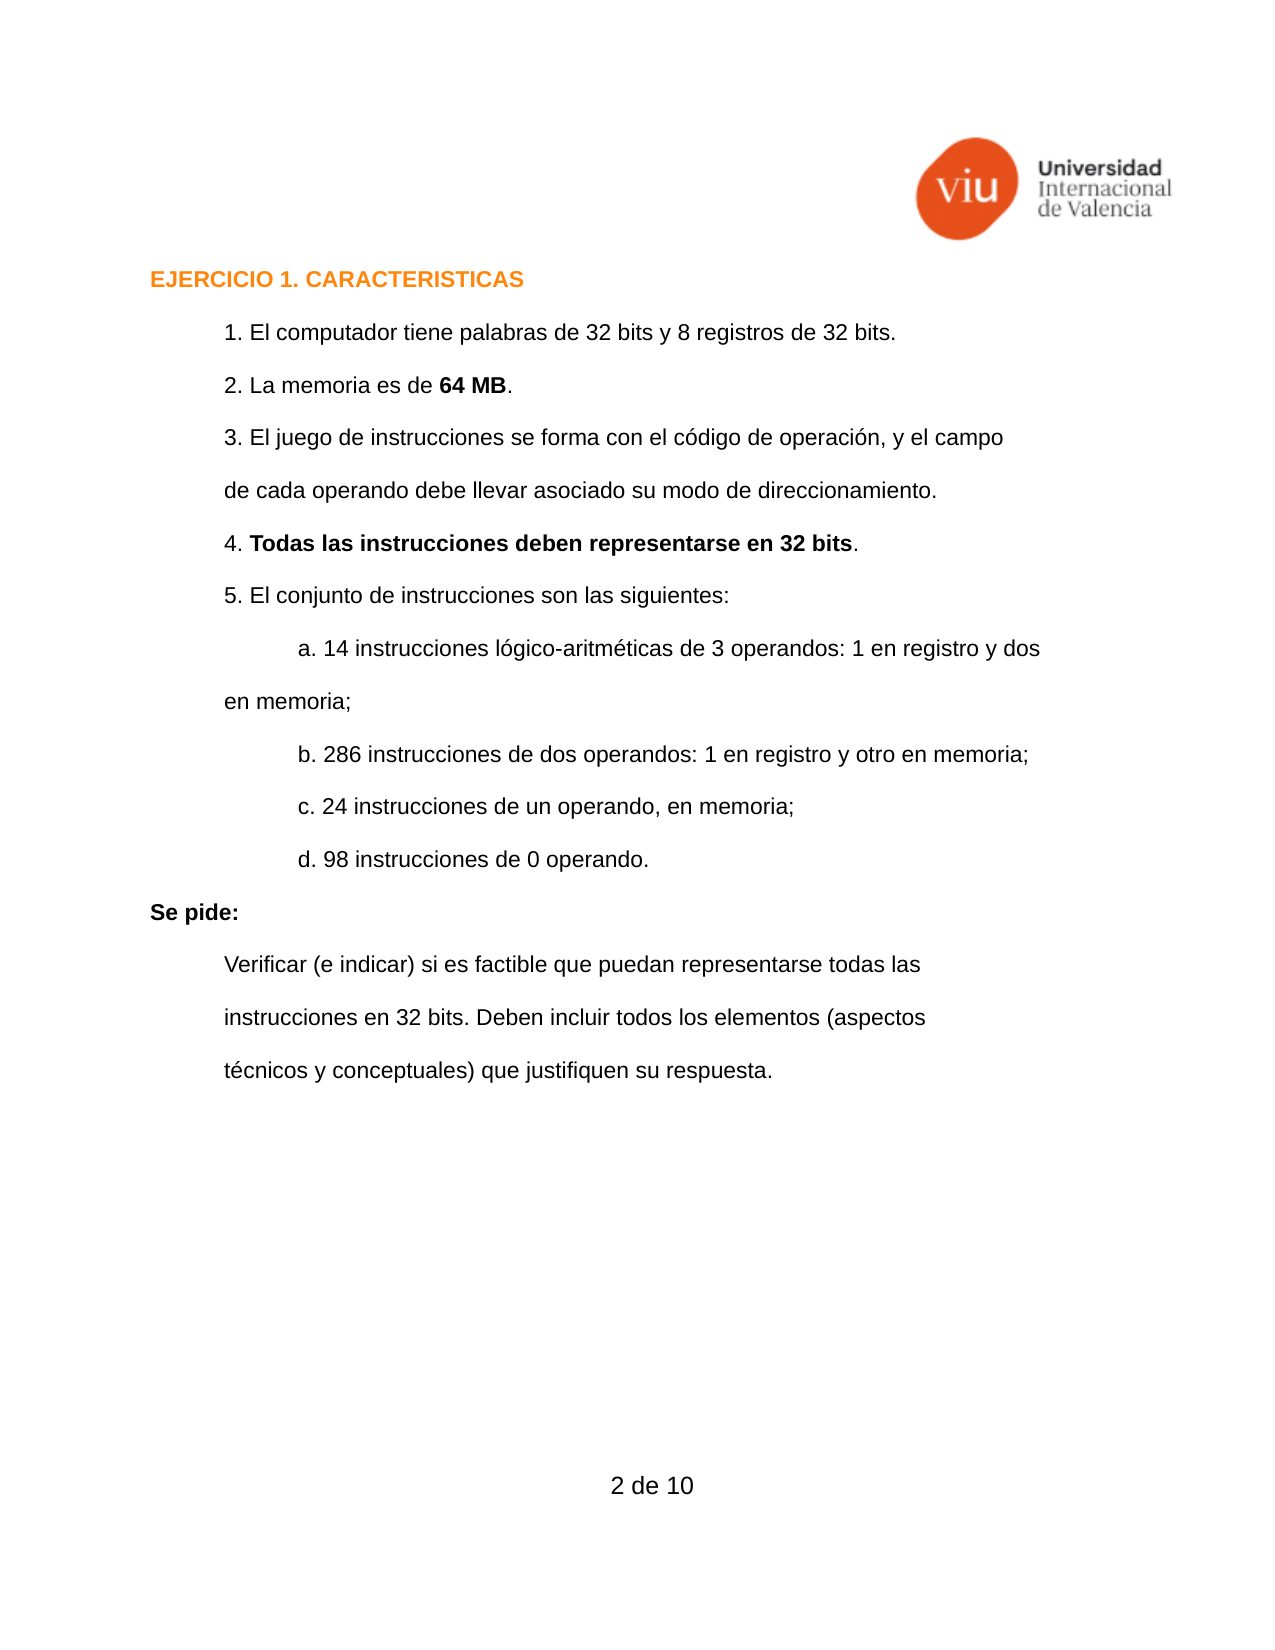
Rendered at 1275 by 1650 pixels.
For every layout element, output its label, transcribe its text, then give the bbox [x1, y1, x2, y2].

text Se pide: [150, 899, 1125, 925]
picture [913, 134, 1175, 245]
text Verificar (e indicar) si es factible que puedan representarse todas las [150, 951, 1125, 978]
text 2. La memoria es de 64 MB. [224, 372, 1125, 398]
text instrucciones en 32 bits. Deben incluir todos los elementos (aspectos [150, 1004, 1125, 1031]
text c. 24 instrucciones de un operando, en memoria; [150, 793, 1125, 820]
text 3. El juego de instrucciones se forma con el código de operación, y el campo [224, 424, 1125, 451]
text d. 98 instrucciones de 0 operando. [150, 846, 1125, 872]
text EJERCICIO 1. CARACTERISTICAS [150, 266, 1125, 293]
text técnicos y conceptuales) que justifiquen su respuesta. [150, 1057, 1125, 1083]
text a. 14 instrucciones lógico-aritméticas de 3 operandos: 1 en registro y dos [298, 635, 1125, 662]
text en memoria; [224, 688, 1125, 714]
text de cada operando debe llevar asociado su modo de direccionamiento. [224, 477, 1125, 503]
text 5. El conjunto de instrucciones son las siguientes: [224, 582, 1125, 609]
text 1. El computador tiene palabras de 32 bits y 8 registros de 32 bits. [224, 319, 1125, 345]
text b. 286 instrucciones de dos operandos: 1 en registro y otro en memoria; [298, 741, 1125, 767]
text 4. Todas las instrucciones deben representarse en 32 bits. [224, 530, 1125, 556]
